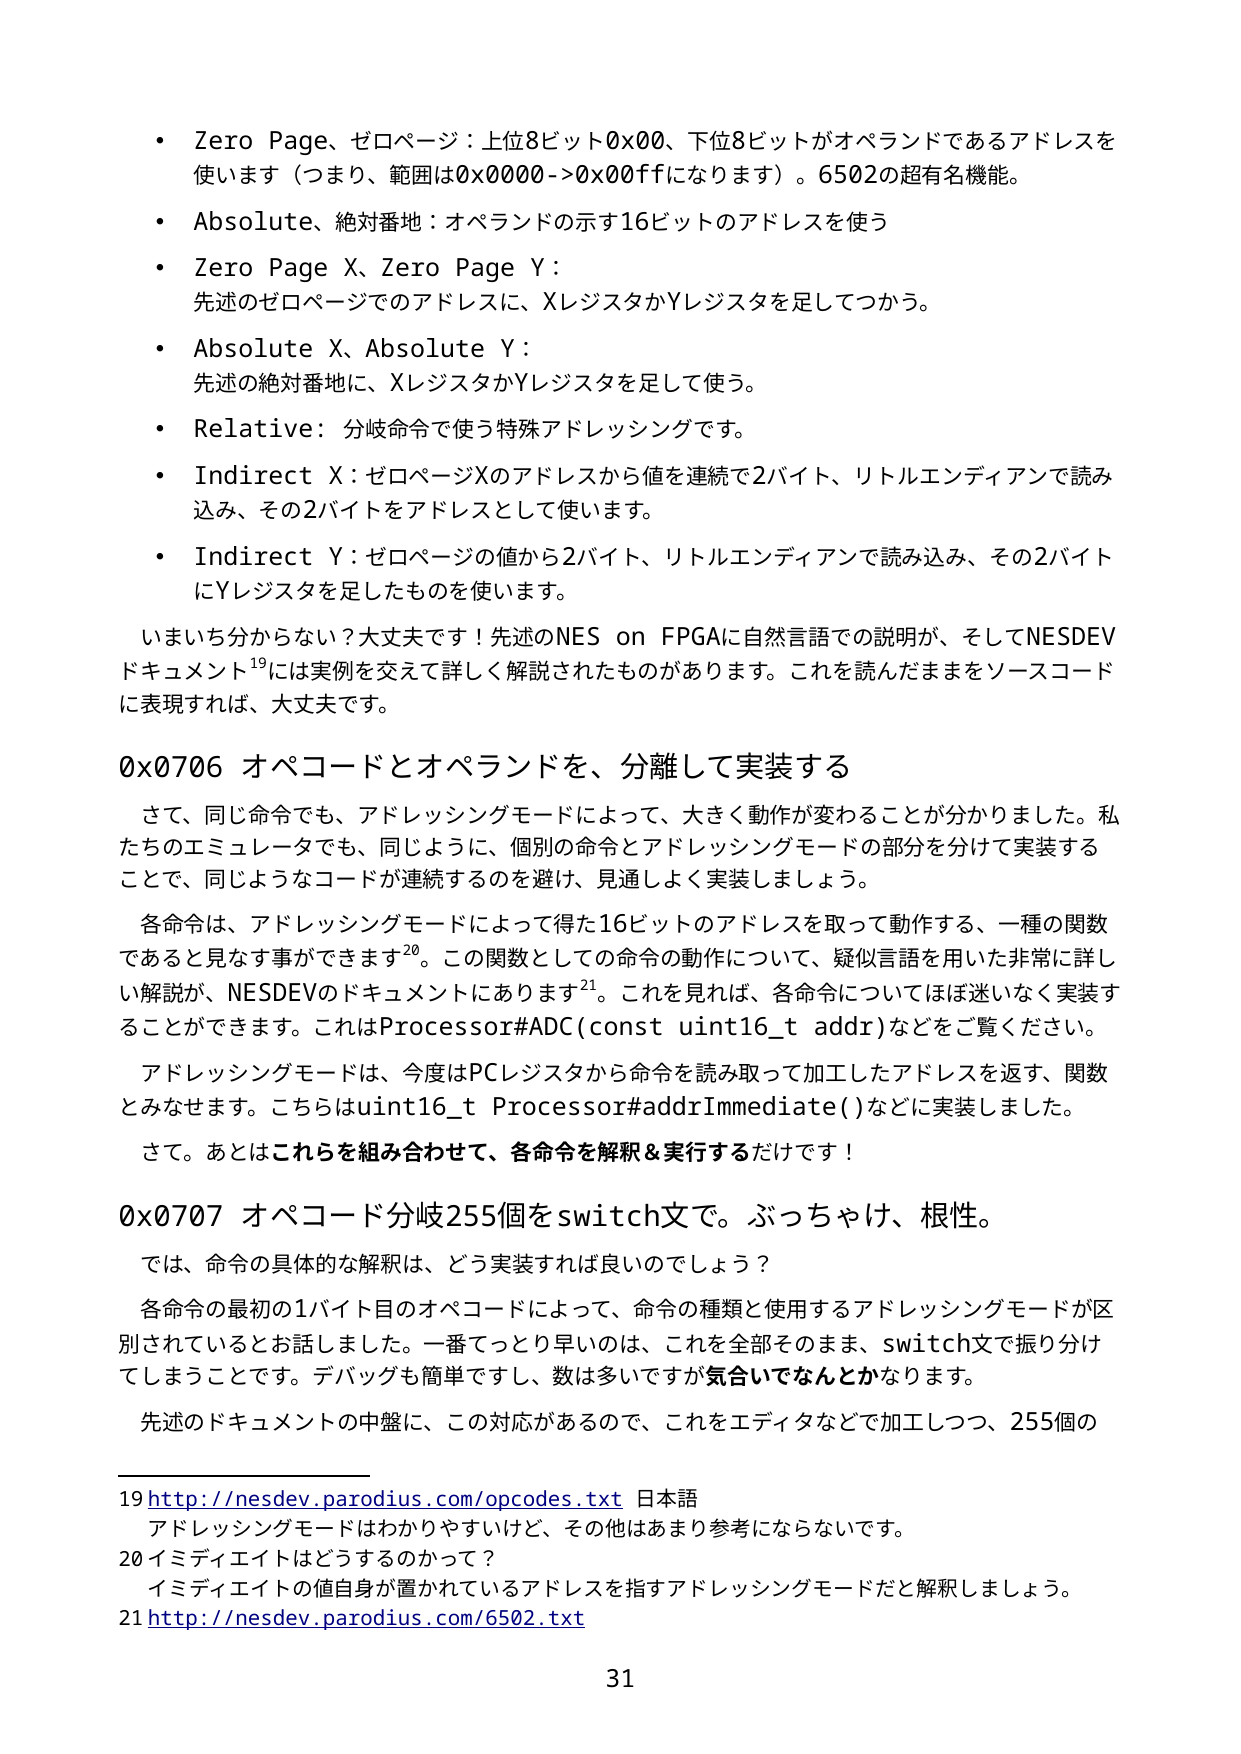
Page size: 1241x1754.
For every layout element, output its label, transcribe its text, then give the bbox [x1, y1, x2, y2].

text では、命令の具体的な解釈は、どう実装すれば良いのでしょう？ [118, 1247, 1122, 1279]
text http://nesdev.parodius.com/opcodes.txt 日本語 アドレッシングモードはわかりやすいけど、その他はあまり参考にならないです。 [118, 1482, 1122, 1542]
list Relative: 分岐命令で使う特殊アドレッシングです。 [156, 411, 1122, 445]
text アドレッシングモードは、今度はPCレジスタから命令を読み取って加工したアドレスを返す、関数とみなせます。こちらはuint16_t Processor#addrImmediate()などに実装しました。 [118, 1055, 1122, 1123]
list Indirect Y：ゼロページの値から2バイト、リトルエンディアンで読み込み、その2バイトにYレジスタを足したものを使います。 [156, 538, 1122, 606]
text イミディエイトはどうするのかって？ イミディエイトの値自身が置かれているアドレスを指すアドレッシングモードだと解釈しましょう。 [118, 1542, 1122, 1603]
list Indirect X：ゼロページXのアドレスから値を連続で2バイト、リトルエンディアンで読み込み、その2バイトをアドレスとして使います。 [156, 458, 1122, 526]
list Absolute X、Absolute Y： 先述の絶対番地に、XレジスタかYレジスタを足して使う。 [156, 330, 1122, 398]
subtitle 0x0706 オペコードとオペランドを、分離して実装する [118, 744, 1122, 786]
list Zero Page X、Zero Page Y： 先述のゼロページでのアドレスに、XレジスタかYレジスタを足してつかう。 [156, 250, 1122, 318]
text http://nesdev.parodius.com/6502.txt [118, 1603, 1122, 1631]
list Absolute、絶対番地：オペランドの示す16ビットのアドレスを使う [156, 203, 1122, 237]
text いまいち分からない？大丈夫です！先述のNES on FPGAに自然言語での説明が、そしてNESDEVドキュメントには実例を交えて詳しく解説されたものがあります。これを読んだままをソースコードに表現すれば、大丈夫です。 [118, 619, 1122, 719]
subtitle 0x0707 オペコード分岐255個をswitch文で。ぶっちゃけ、根性。 [118, 1192, 1122, 1234]
text 各命令の最初の1バイト目のオペコードによって、命令の種類と使用するアドレッシングモードが区別されているとお話しました。一番てっとり早いのは、これを全部そのまま、switch文で振り分けてしまうことです。デバッグも簡単ですし、数は多いですが気合いでなんとかなります。 [118, 1291, 1122, 1391]
text 先述のドキュメントの中盤に、この対応があるので、これをエディタなどで加工しつつ、255個の [118, 1403, 1122, 1437]
text 各命令は、アドレッシングモードによって得た16ビットのアドレスを取って動作する、一種の関数であると見なす事ができます。この関数としての命令の動作について、疑似言語を用いた非常に詳しい解説が、NESDEVのドキュメントにあります。これを見れば、各命令についてほぼ迷いなく実装することができます。これはProcessor#ADC(const uint16_t addr)などをご覧ください。 [118, 906, 1122, 1042]
list Zero Page、ゼロページ：上位8ビット0x00、下位8ビットがオペランドであるアドレスを使います（つまり、範囲は0x0000->0x00ffになります）。6502の超有名機能。 [156, 123, 1122, 191]
text さて。あとはこれらを組み合わせて、各命令を解釈＆実行するだけです！ [118, 1135, 1122, 1167]
text さて、同じ命令でも、アドレッシングモードによって、大きく動作が変わることが分かりました。私たちのエミュレータでも、同じように、個別の命令とアドレッシングモードの部分を分けて実装することで、同じようなコードが連続するのを避け、見通しよく実装しましょう。 [118, 798, 1122, 893]
